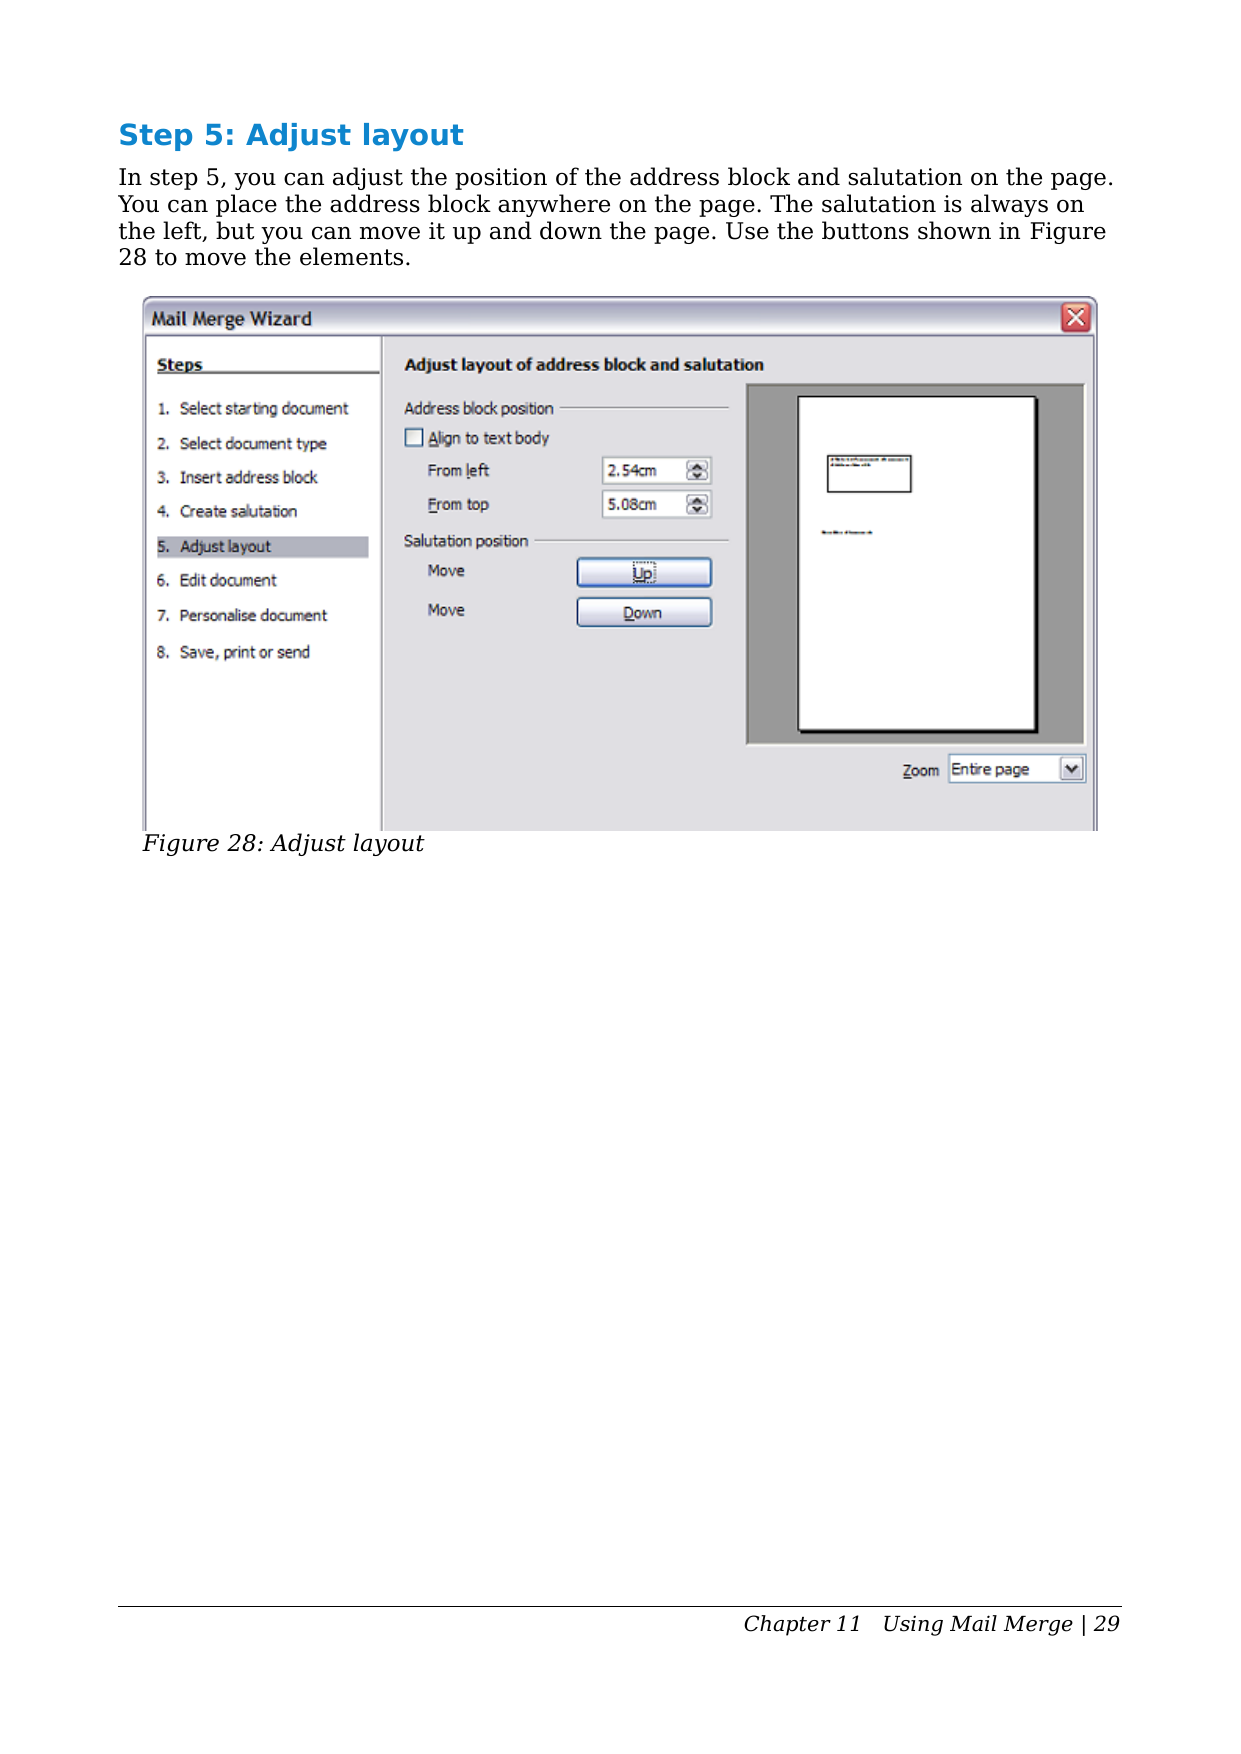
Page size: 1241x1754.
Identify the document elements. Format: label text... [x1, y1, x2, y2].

text In step 5, you can adjust the position of the address block and salutation on the page. You can place the address block anywhere on the page. The salutation is always on the left, but you can move it up and down the page. Use the buttons shown in Figure 28 to move the elements. [118, 164, 1122, 271]
picture [142, 296, 1098, 831]
subtitle Step 5: Adjust layout [118, 118, 1122, 152]
text Figure 28: Adjust layout [143, 831, 1097, 857]
